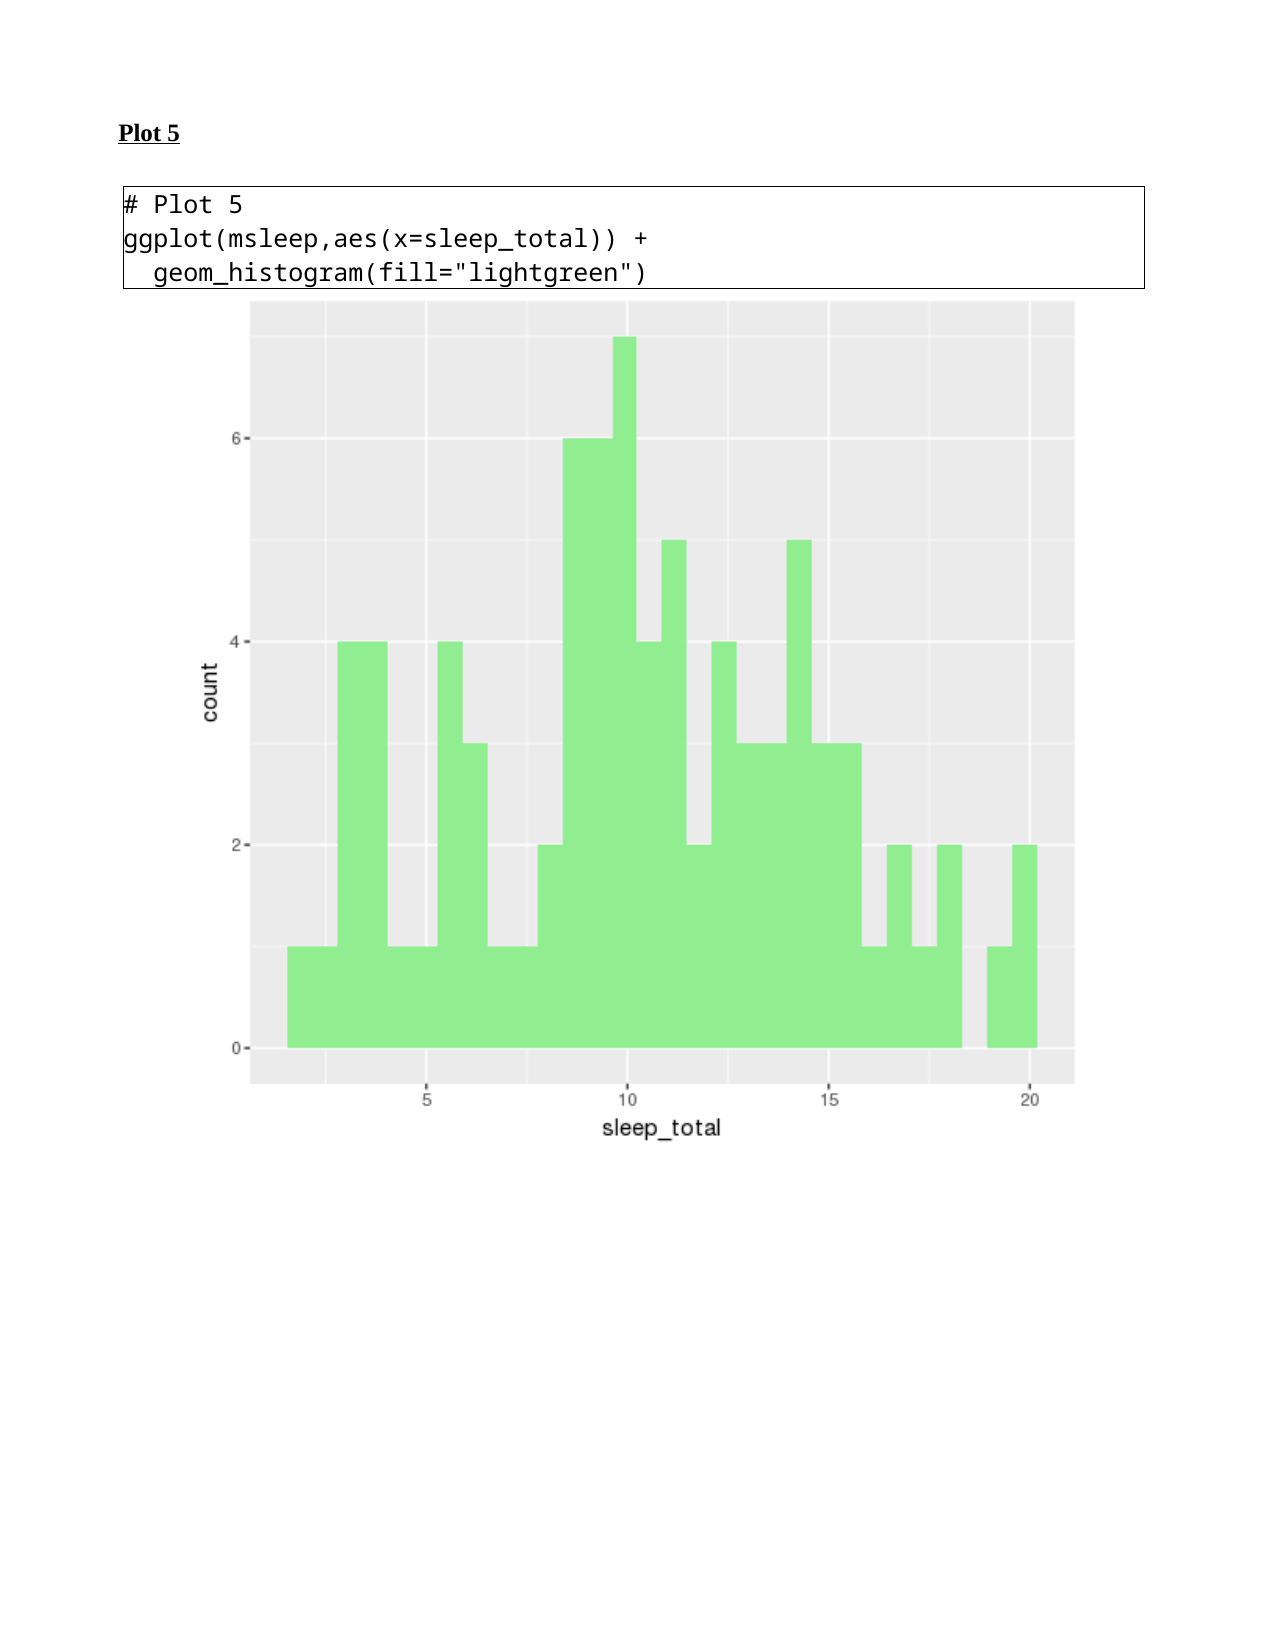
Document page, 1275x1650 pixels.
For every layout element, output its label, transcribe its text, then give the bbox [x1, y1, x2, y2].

text Plot 5 [118, 118, 1157, 147]
picture [190, 290, 1086, 1153]
